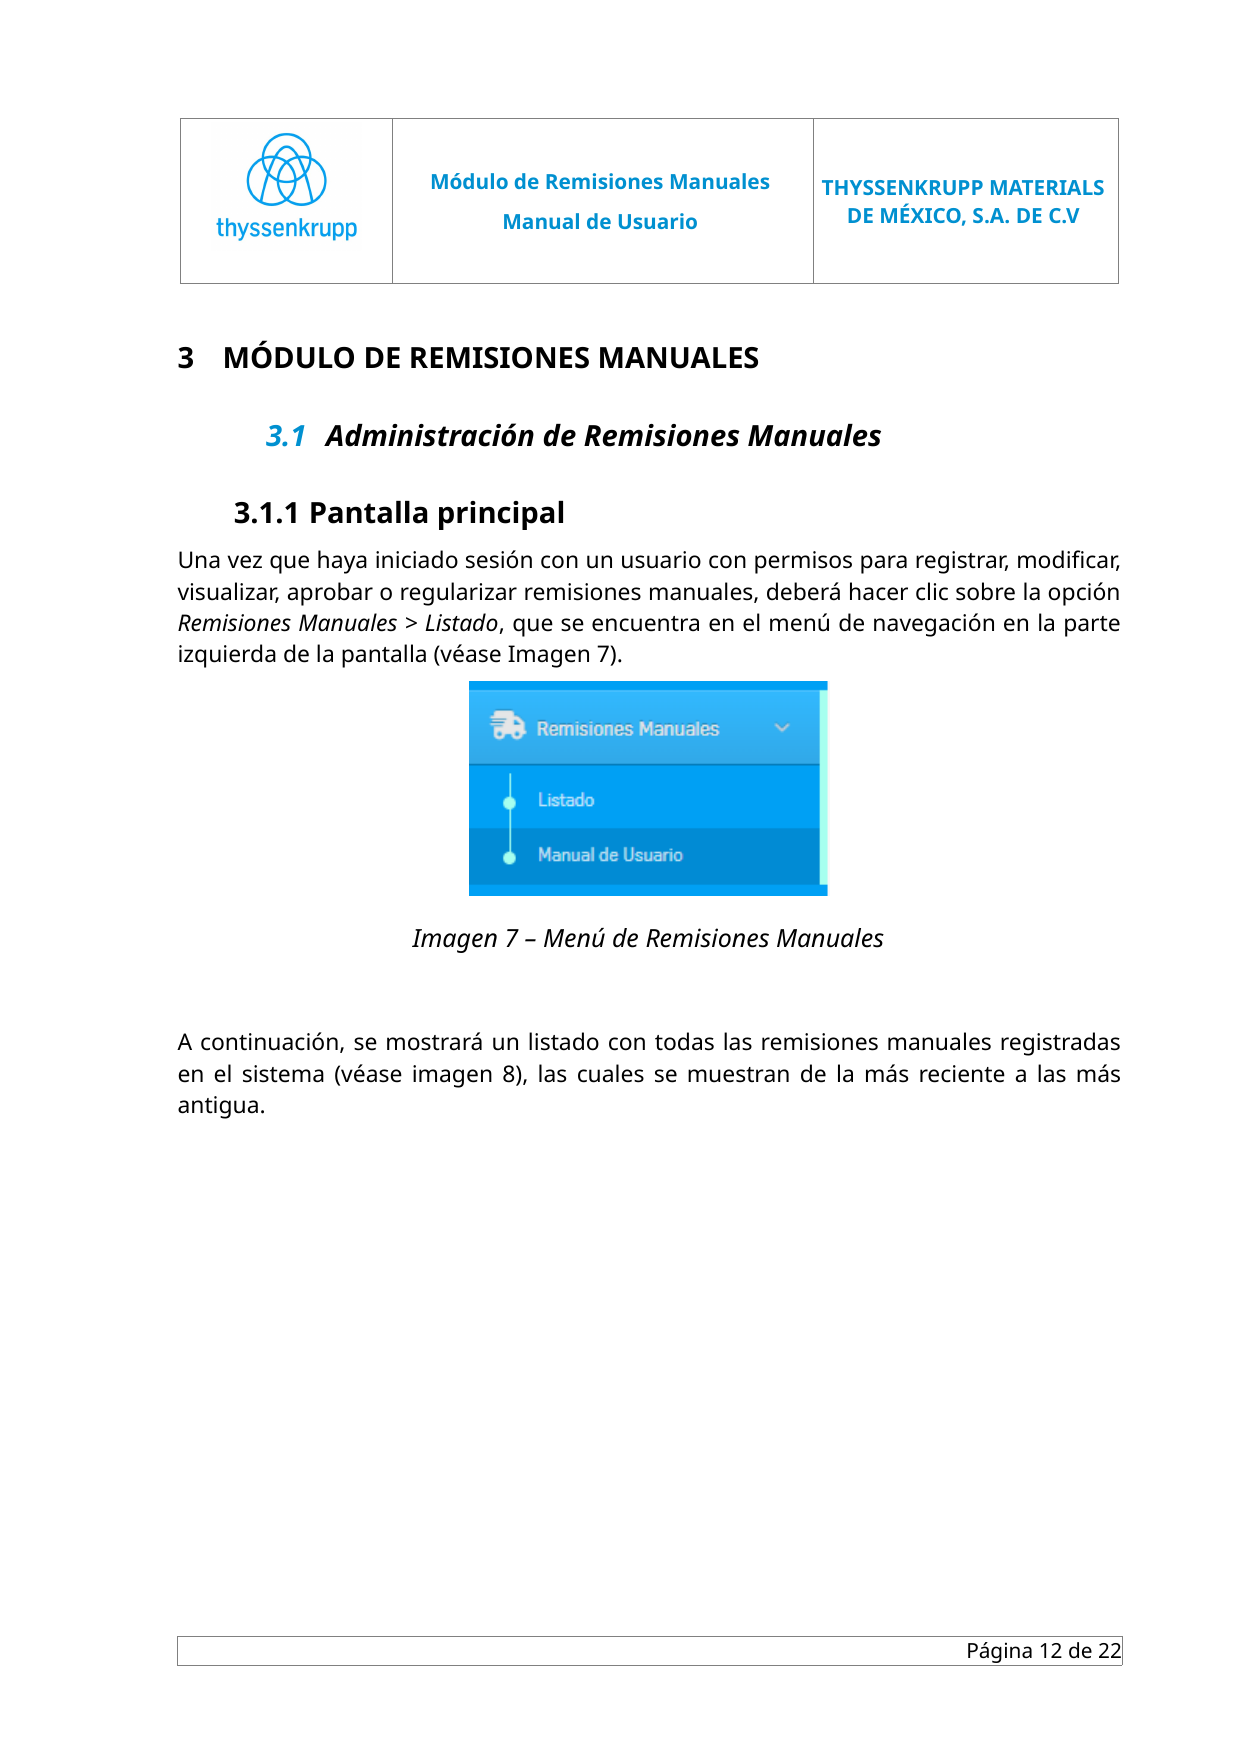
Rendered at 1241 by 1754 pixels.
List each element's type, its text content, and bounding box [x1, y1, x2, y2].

text Imagen 7 – Menú de Remisiones Manuales [177, 921, 1122, 955]
subtitle Administración de Remisiones Manuales [266, 415, 1122, 454]
subtitle MÓDULO DE REMISIONES MANUALES [177, 338, 1122, 377]
text A continuación, se mostrará un listado con todas las remisiones manuales registradas en el sistema (véase imagen 8), las cuales se muestran de la más reciente a las más antigua. [177, 1026, 1122, 1120]
text Una vez que haya iniciado sesión con un usuario con permisos para registrar, modificar, visualizar, aprobar o regularizar remisiones manuales, deberá hacer clic sobre la opción Remisiones Manuales > Listado, que se encuentra en el menú de navegación en la parte izquierda de la pantalla (véase Imagen 7). [177, 544, 1122, 669]
subtitle Pantalla principal [233, 492, 1122, 532]
